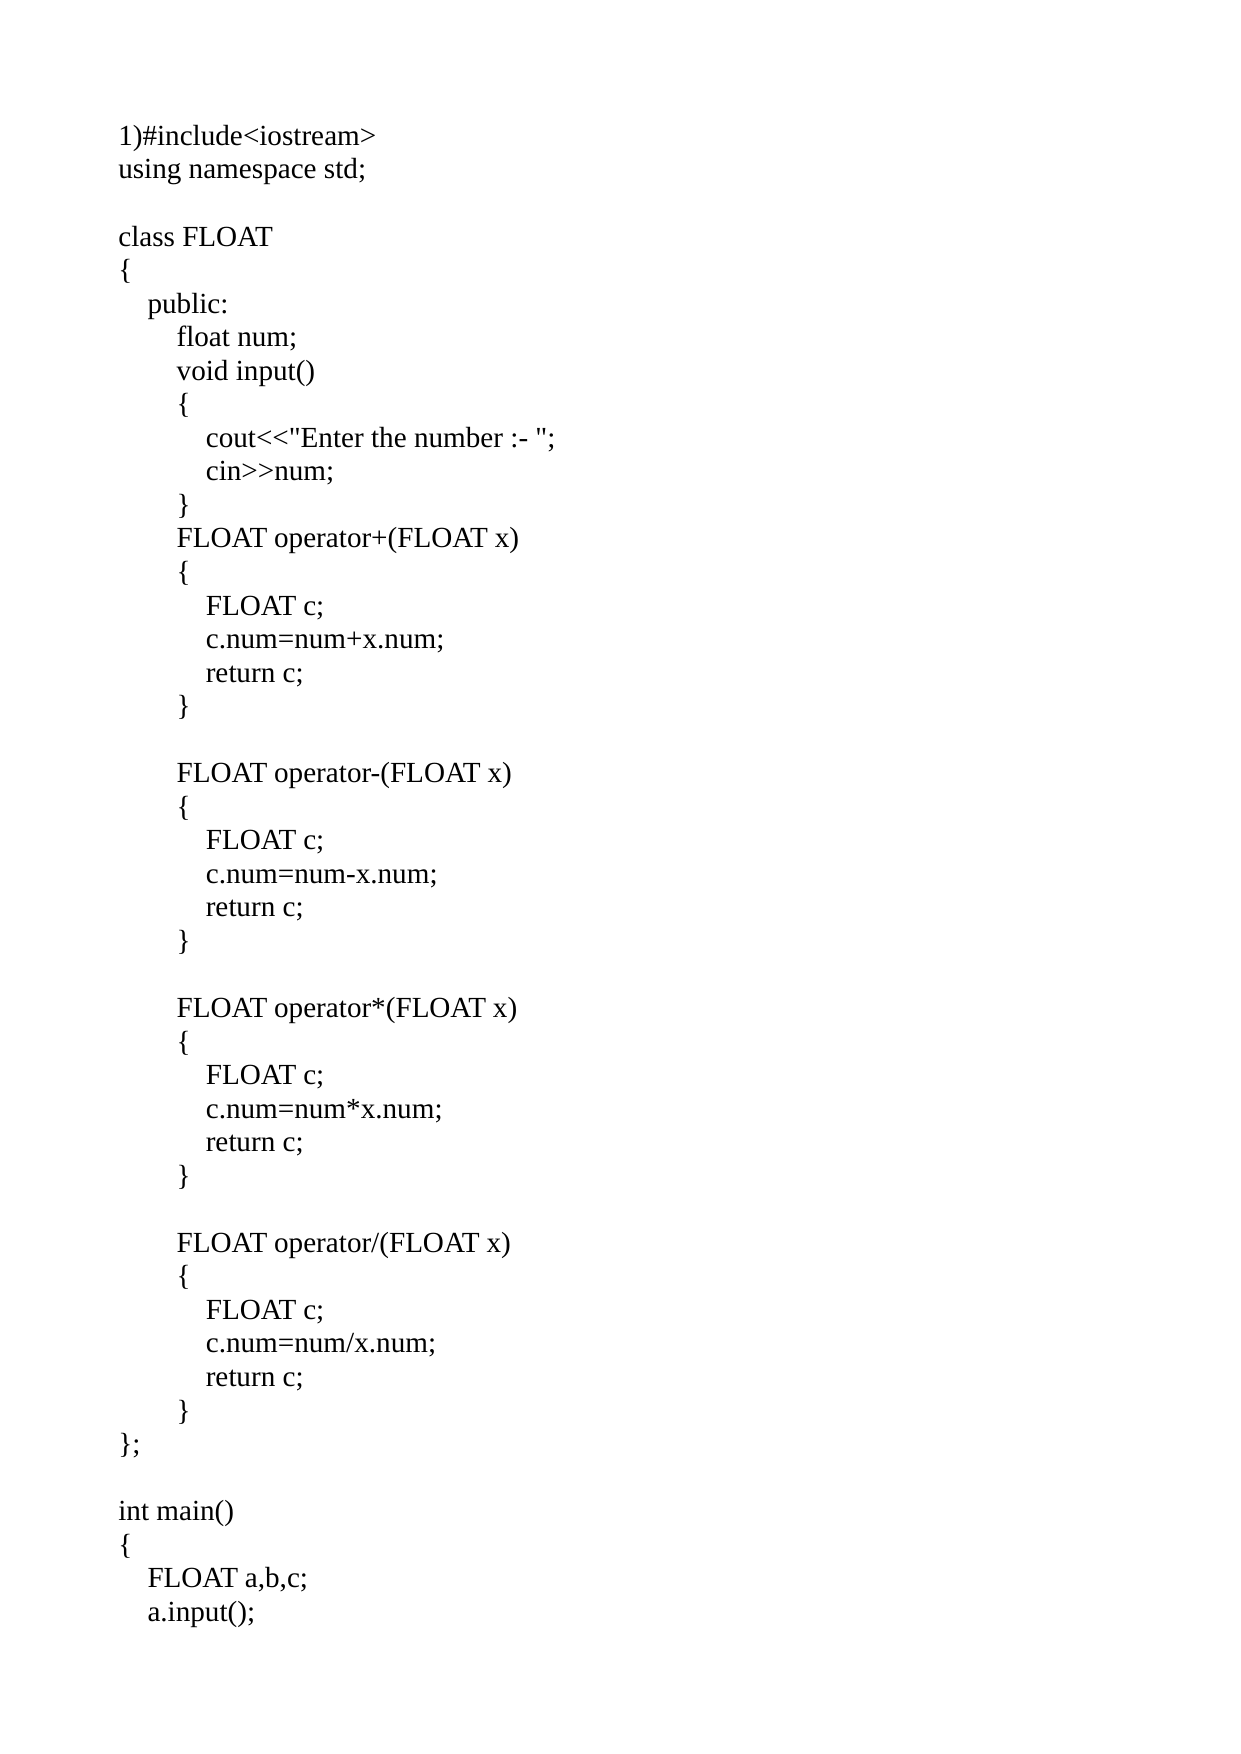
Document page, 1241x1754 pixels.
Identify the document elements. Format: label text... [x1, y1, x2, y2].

text }; [118, 1426, 1122, 1460]
text } [118, 923, 1122, 957]
text cin>>num; [118, 453, 1122, 487]
text FLOAT operator+(FLOAT x) [118, 521, 1122, 554]
text } [118, 1158, 1122, 1191]
text public: [118, 286, 1122, 319]
text 1)#include<iostream> [118, 118, 1122, 152]
text } [118, 1393, 1122, 1426]
text cout<<"Enter the number :- "; [118, 420, 1122, 453]
text float num; [118, 319, 1122, 353]
text FLOAT c; [118, 1057, 1122, 1091]
text return c; [118, 889, 1122, 923]
text int main() [118, 1493, 1122, 1527]
text FLOAT c; [118, 822, 1122, 856]
text } [118, 487, 1122, 521]
text FLOAT operator*(FLOAT x) [118, 990, 1122, 1024]
text FLOAT operator/(FLOAT x) [118, 1225, 1122, 1258]
text FLOAT c; [118, 588, 1122, 621]
text using namespace std; [118, 152, 1122, 185]
text c.num=num-x.num; [118, 856, 1122, 889]
text { [118, 554, 1122, 588]
text return c; [118, 655, 1122, 688]
text c.num=num*x.num; [118, 1091, 1122, 1124]
text { [118, 1258, 1122, 1292]
text { [118, 386, 1122, 420]
text { [118, 252, 1122, 286]
text void input() [118, 353, 1122, 386]
text FLOAT c; [118, 1292, 1122, 1326]
text c.num=num+x.num; [118, 621, 1122, 655]
text a.input(); [118, 1594, 1122, 1627]
text return c; [118, 1124, 1122, 1158]
text { [118, 789, 1122, 822]
text FLOAT operator-(FLOAT x) [118, 755, 1122, 789]
text { [118, 1527, 1122, 1560]
text { [118, 1024, 1122, 1057]
text class FLOAT [118, 219, 1122, 252]
text FLOAT a,b,c; [118, 1560, 1122, 1594]
text return c; [118, 1359, 1122, 1393]
text c.num=num/x.num; [118, 1326, 1122, 1359]
text } [118, 688, 1122, 722]
